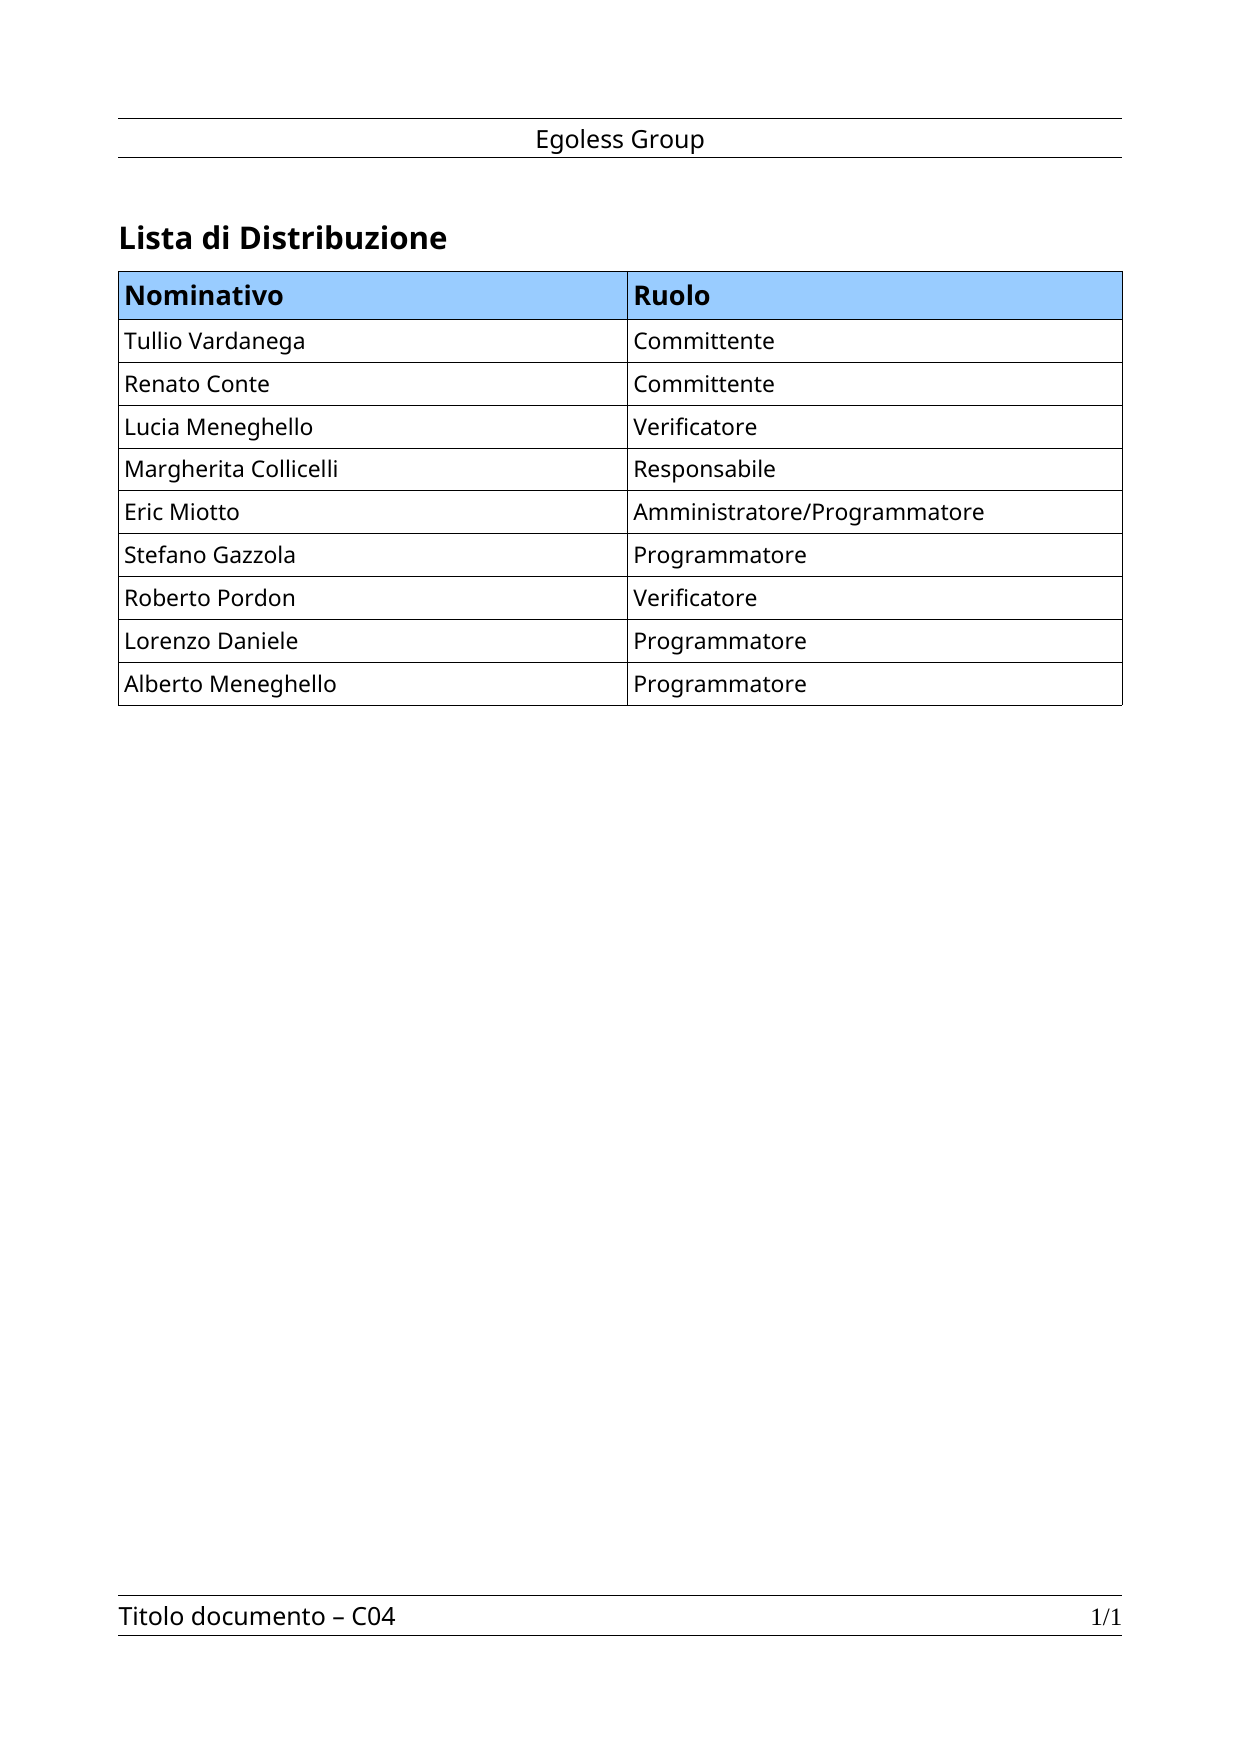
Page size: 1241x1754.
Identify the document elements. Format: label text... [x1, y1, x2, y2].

table_cell Committente [628, 363, 1122, 405]
table_cell Programmatore [628, 534, 1122, 576]
table_cell Programmatore [628, 620, 1122, 662]
table_cell Lorenzo Daniele [119, 620, 627, 662]
table_cell Margherita Collicelli [119, 449, 627, 490]
table_cell Committente [628, 320, 1122, 362]
table_cell Tullio Vardanega [119, 320, 627, 362]
table_cell Amministratore/Programmatore [628, 491, 1122, 533]
table_cell Responsabile [628, 449, 1122, 490]
table_cell Verificatore [628, 577, 1122, 619]
table_cell Verificatore [628, 406, 1122, 448]
table_header Ruolo [628, 272, 1122, 319]
text Lista di Distribuzione [118, 216, 1122, 258]
table_cell Eric Miotto [119, 491, 627, 533]
table_cell Roberto Pordon [119, 577, 627, 619]
table_cell Programmatore [628, 663, 1122, 704]
table_cell Renato Conte [119, 363, 627, 405]
table_cell Alberto Meneghello [119, 663, 627, 704]
table_cell Stefano Gazzola [119, 534, 627, 576]
table_cell Lucia Meneghello [119, 406, 627, 448]
table_header Nominativo [119, 272, 627, 319]
